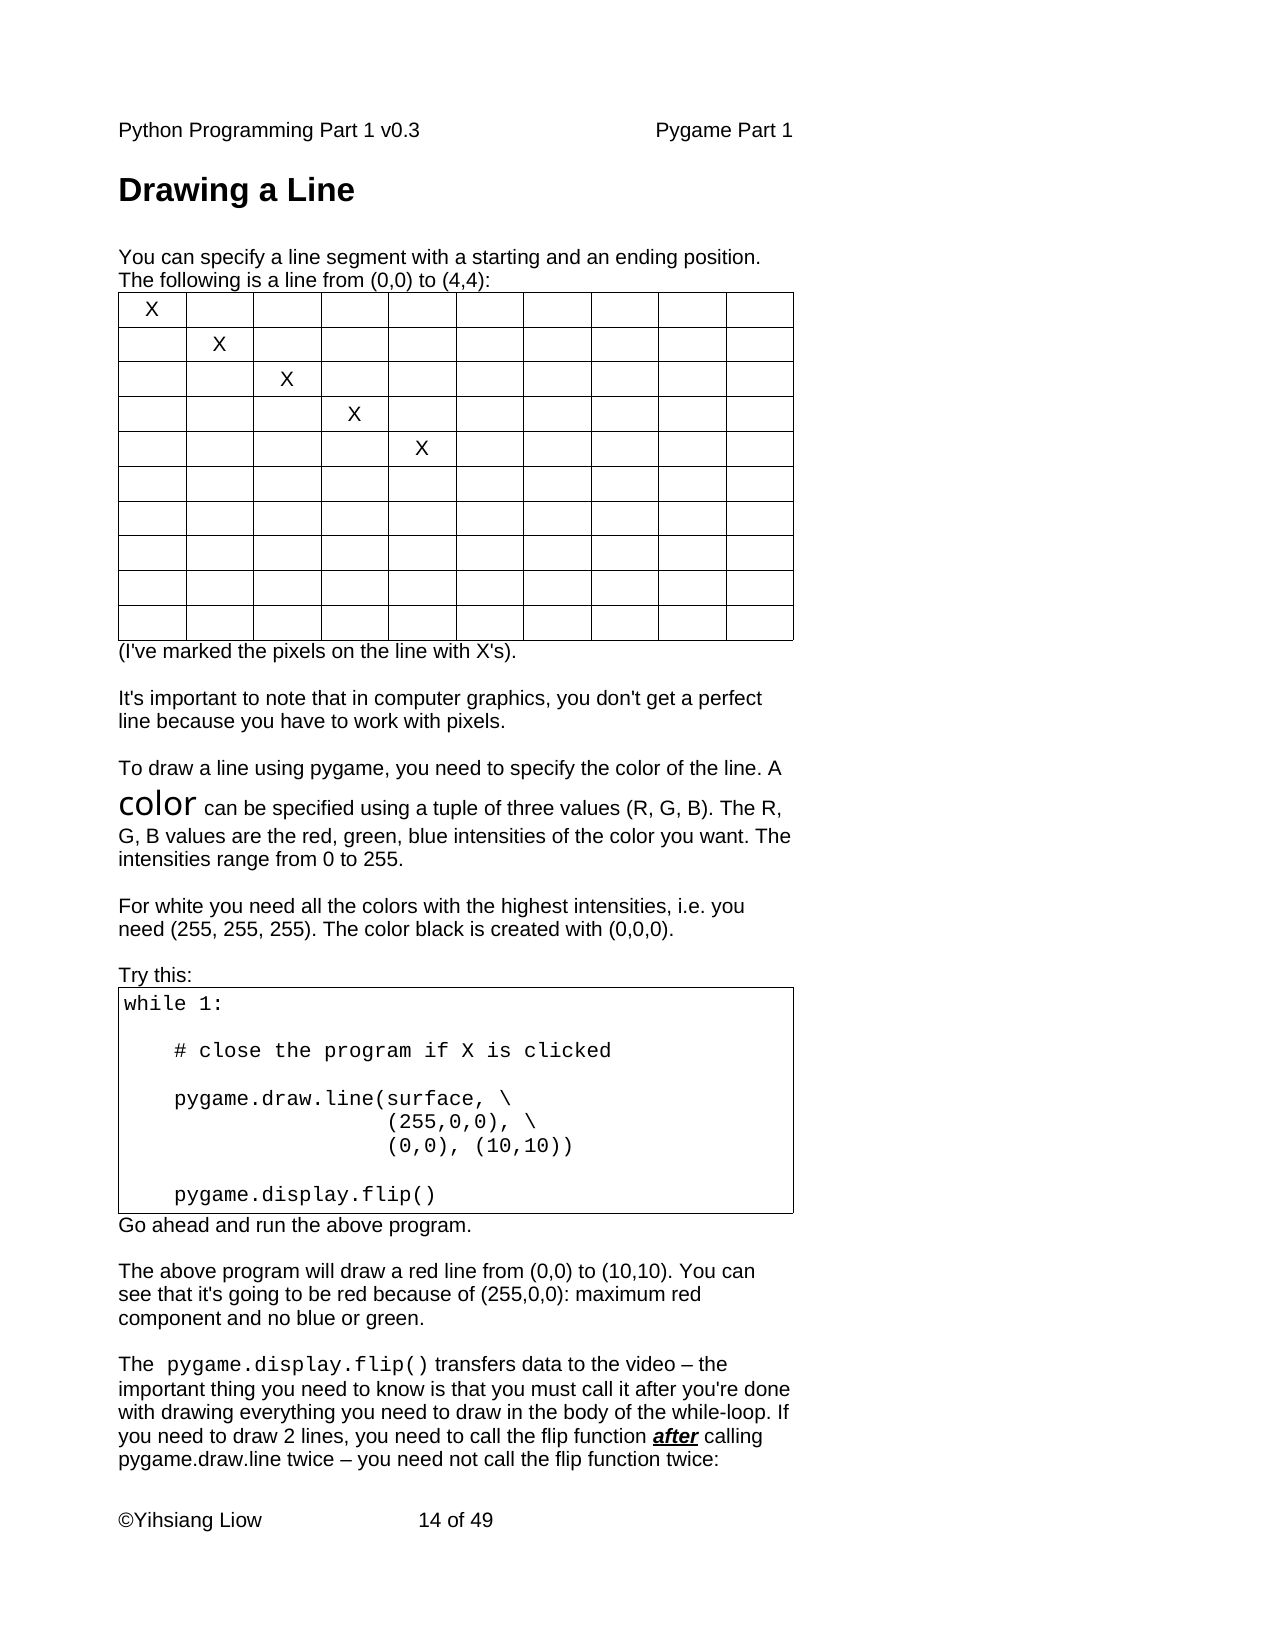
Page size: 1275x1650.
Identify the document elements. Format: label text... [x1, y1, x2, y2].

table_cell [322, 502, 388, 535]
text You can specify a line segment with a starting and an ending position. The following is a line from (0,0) to (4,4): [118, 245, 793, 292]
table_header [389, 293, 456, 327]
text The pygame.display.flip() transfers data to the video – the important thing you need to know is that you must call it after you're done with drawing everything you need to draw in the body of the while-loop. If you need to draw 2 lines, you need to call the flip function after calling pygame.draw.line twice – you need not call the flip function twice: [118, 1353, 793, 1471]
table_cell [457, 536, 523, 570]
table_cell [727, 606, 793, 640]
table_cell [457, 328, 523, 361]
table_cell [322, 571, 388, 605]
table_cell [457, 397, 523, 431]
table_cell [524, 362, 591, 396]
table_cell [119, 328, 186, 361]
table_cell [187, 536, 253, 570]
table_cell [322, 328, 388, 361]
table_cell [389, 571, 456, 605]
table_cell [187, 467, 253, 501]
table_cell [592, 432, 658, 466]
table_cell [592, 536, 658, 570]
table_cell [119, 362, 186, 396]
table_header [592, 293, 658, 327]
table_cell [524, 397, 591, 431]
table_cell [524, 536, 591, 570]
table_cell [187, 397, 253, 431]
table_cell [389, 362, 456, 396]
table_cell [727, 362, 793, 396]
table_cell [187, 502, 253, 535]
table_cell [727, 432, 793, 466]
table_cell [119, 536, 186, 570]
table_cell [119, 571, 186, 605]
table_cell [659, 362, 726, 396]
table_cell [659, 432, 726, 466]
table_cell X [389, 432, 456, 466]
table_cell X [187, 328, 253, 361]
table_header [322, 293, 388, 327]
table_cell [187, 571, 253, 605]
table_cell [592, 571, 658, 605]
table_cell [457, 606, 523, 640]
table_cell [254, 432, 321, 466]
table_cell [592, 467, 658, 501]
table_cell [457, 467, 523, 501]
table_header while 1: # close the program if X is clicked pygame.draw.line(surface, \ (255,0,0), \ (0,0), (10,10)) pygame.display.flip() [119, 988, 793, 1213]
table_cell [254, 536, 321, 570]
table_cell X [322, 397, 388, 431]
table_cell [592, 606, 658, 640]
text (I've marked the pixels on the line with X's). [118, 641, 793, 663]
table_cell [592, 502, 658, 535]
table_cell [727, 536, 793, 570]
table_cell [322, 606, 388, 640]
table_cell X [254, 362, 321, 396]
table_cell [592, 362, 658, 396]
table_cell [457, 362, 523, 396]
table_cell [254, 397, 321, 431]
table_cell [322, 362, 388, 396]
table_cell [659, 467, 726, 501]
table_cell [389, 502, 456, 535]
table_cell [187, 432, 253, 466]
table_header [524, 293, 591, 327]
table_cell [322, 536, 388, 570]
text For white you need all the colors with the highest intensities, i.e. you need (255, 255, 255). The color black is created with (0,0,0). [118, 894, 793, 941]
table_cell [524, 467, 591, 501]
text It's important to note that in computer graphics, you don't get a perfect line because you have to work with pixels. [118, 686, 793, 733]
table_cell [524, 606, 591, 640]
table_cell [659, 536, 726, 570]
table_cell [389, 536, 456, 570]
table_cell [119, 467, 186, 501]
table_cell [254, 328, 321, 361]
table_cell [389, 397, 456, 431]
table_header [187, 293, 253, 327]
table_cell [524, 432, 591, 466]
text Drawing a Line [118, 171, 793, 208]
table_cell [187, 362, 253, 396]
table_cell [457, 432, 523, 466]
table_header [457, 293, 523, 327]
table_header [659, 293, 726, 327]
table_cell [389, 328, 456, 361]
table_cell [254, 606, 321, 640]
table_cell [524, 571, 591, 605]
text Try this: [118, 964, 793, 987]
table_header [254, 293, 321, 327]
table_cell [659, 606, 726, 640]
table_cell [524, 328, 591, 361]
table_cell [389, 467, 456, 501]
table_cell [727, 502, 793, 535]
table_cell [659, 571, 726, 605]
table_cell [322, 467, 388, 501]
table_cell [524, 502, 591, 535]
table_cell [389, 606, 456, 640]
table_cell [659, 502, 726, 535]
table_cell [592, 397, 658, 431]
text To draw a line using pygame, you need to specify the color of the line. A color can be specified using a tuple of three values (R, G, B). The R, G, B values are the red, green, blue intensities of the color you want. The intensities range from 0 to 255. [118, 756, 793, 871]
table_header X [119, 293, 186, 327]
table_cell [727, 328, 793, 361]
table_cell [119, 606, 186, 640]
table_cell [457, 571, 523, 605]
table_cell [119, 397, 186, 431]
table_cell [254, 502, 321, 535]
table_cell [254, 571, 321, 605]
table_cell [727, 467, 793, 501]
table_cell [727, 397, 793, 431]
table_cell [119, 502, 186, 535]
table_cell [119, 432, 186, 466]
text Go ahead and run the above program. [118, 1214, 793, 1236]
table_cell [457, 502, 523, 535]
table_cell [659, 328, 726, 361]
table_cell [187, 606, 253, 640]
table_header [727, 293, 793, 327]
table_cell [659, 397, 726, 431]
table_cell [254, 467, 321, 501]
text The above program will draw a red line from (0,0) to (10,10). You can see that it's going to be red because of (255,0,0): maximum red component and no blue or green. [118, 1260, 793, 1329]
table_cell [592, 328, 658, 361]
table_cell [322, 432, 388, 466]
table_cell [727, 571, 793, 605]
